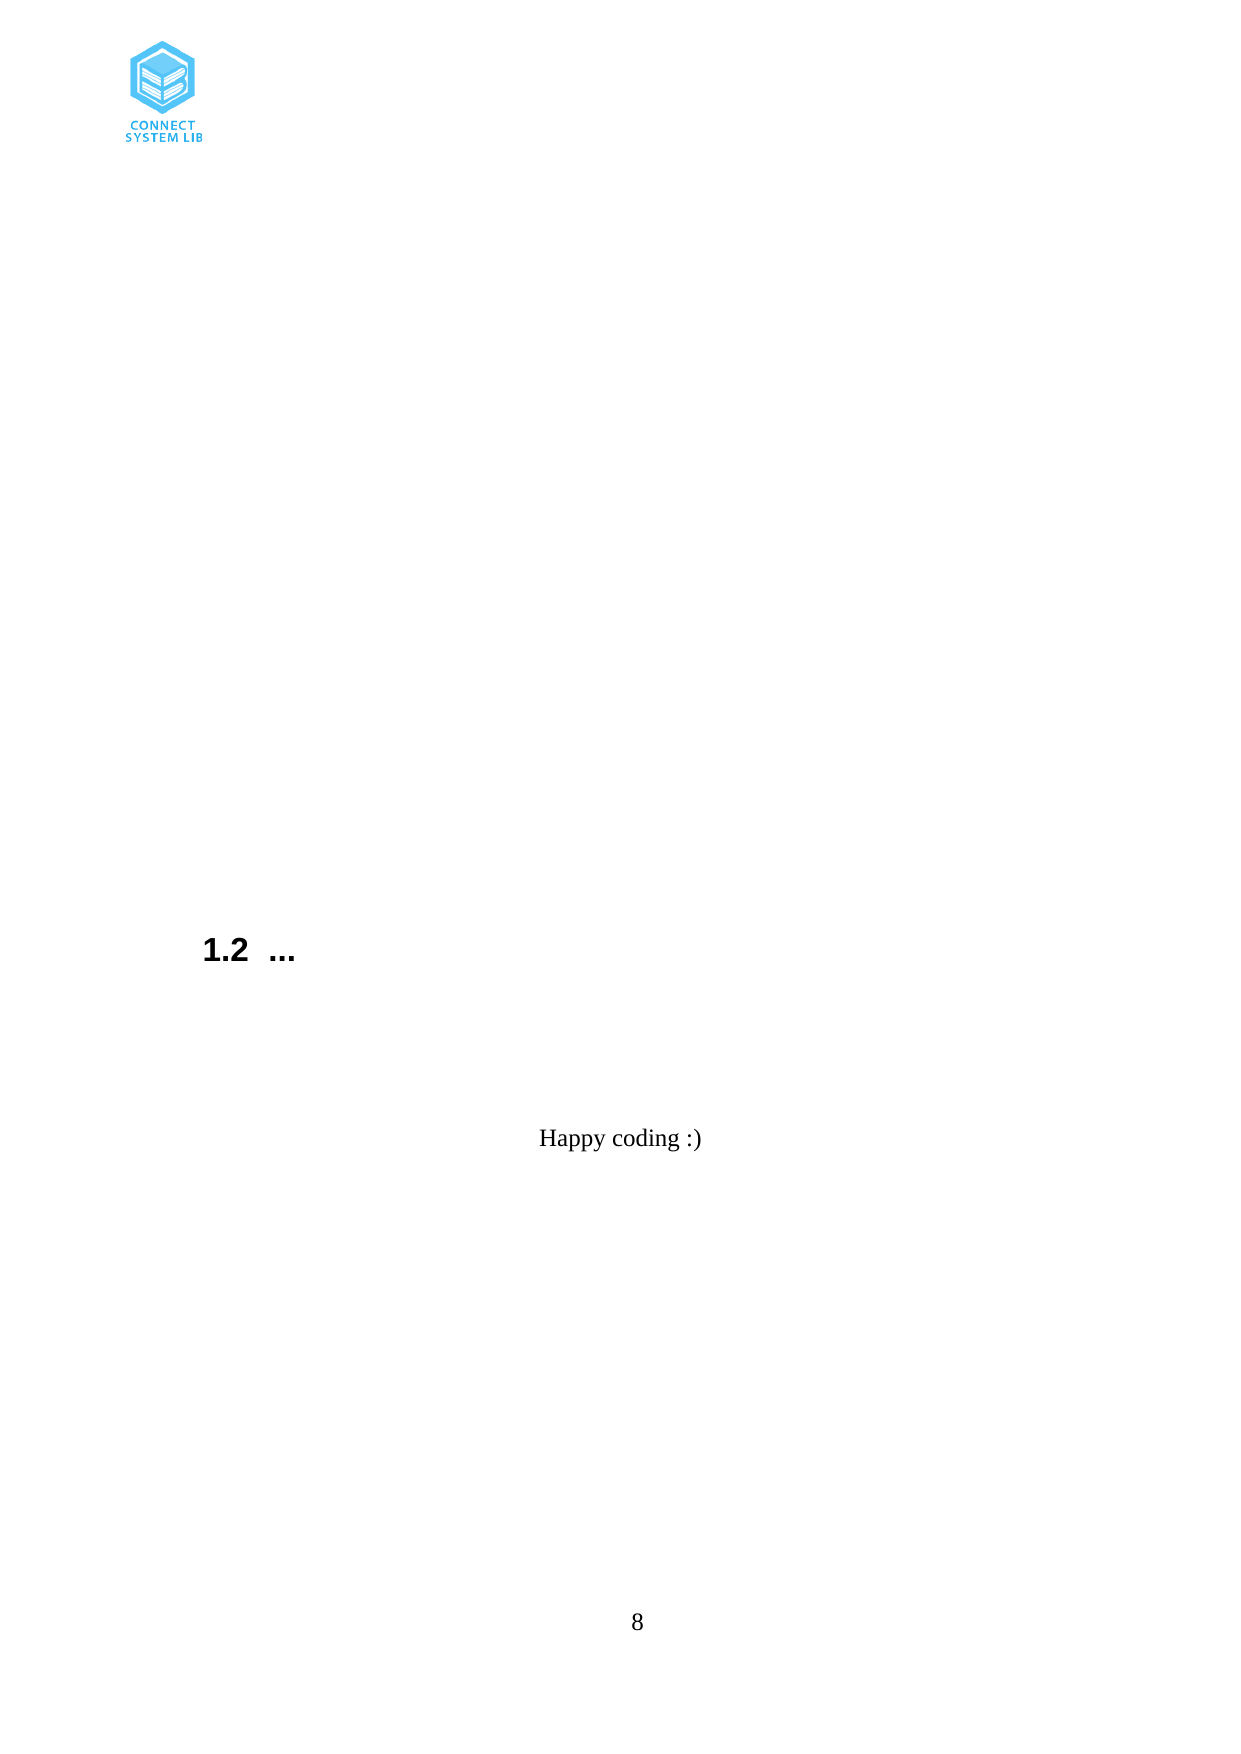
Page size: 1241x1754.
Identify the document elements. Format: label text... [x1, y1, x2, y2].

subtitle ... [193, 930, 1122, 968]
picture [125, 41, 203, 142]
text Happy coding :) [118, 1123, 1122, 1152]
